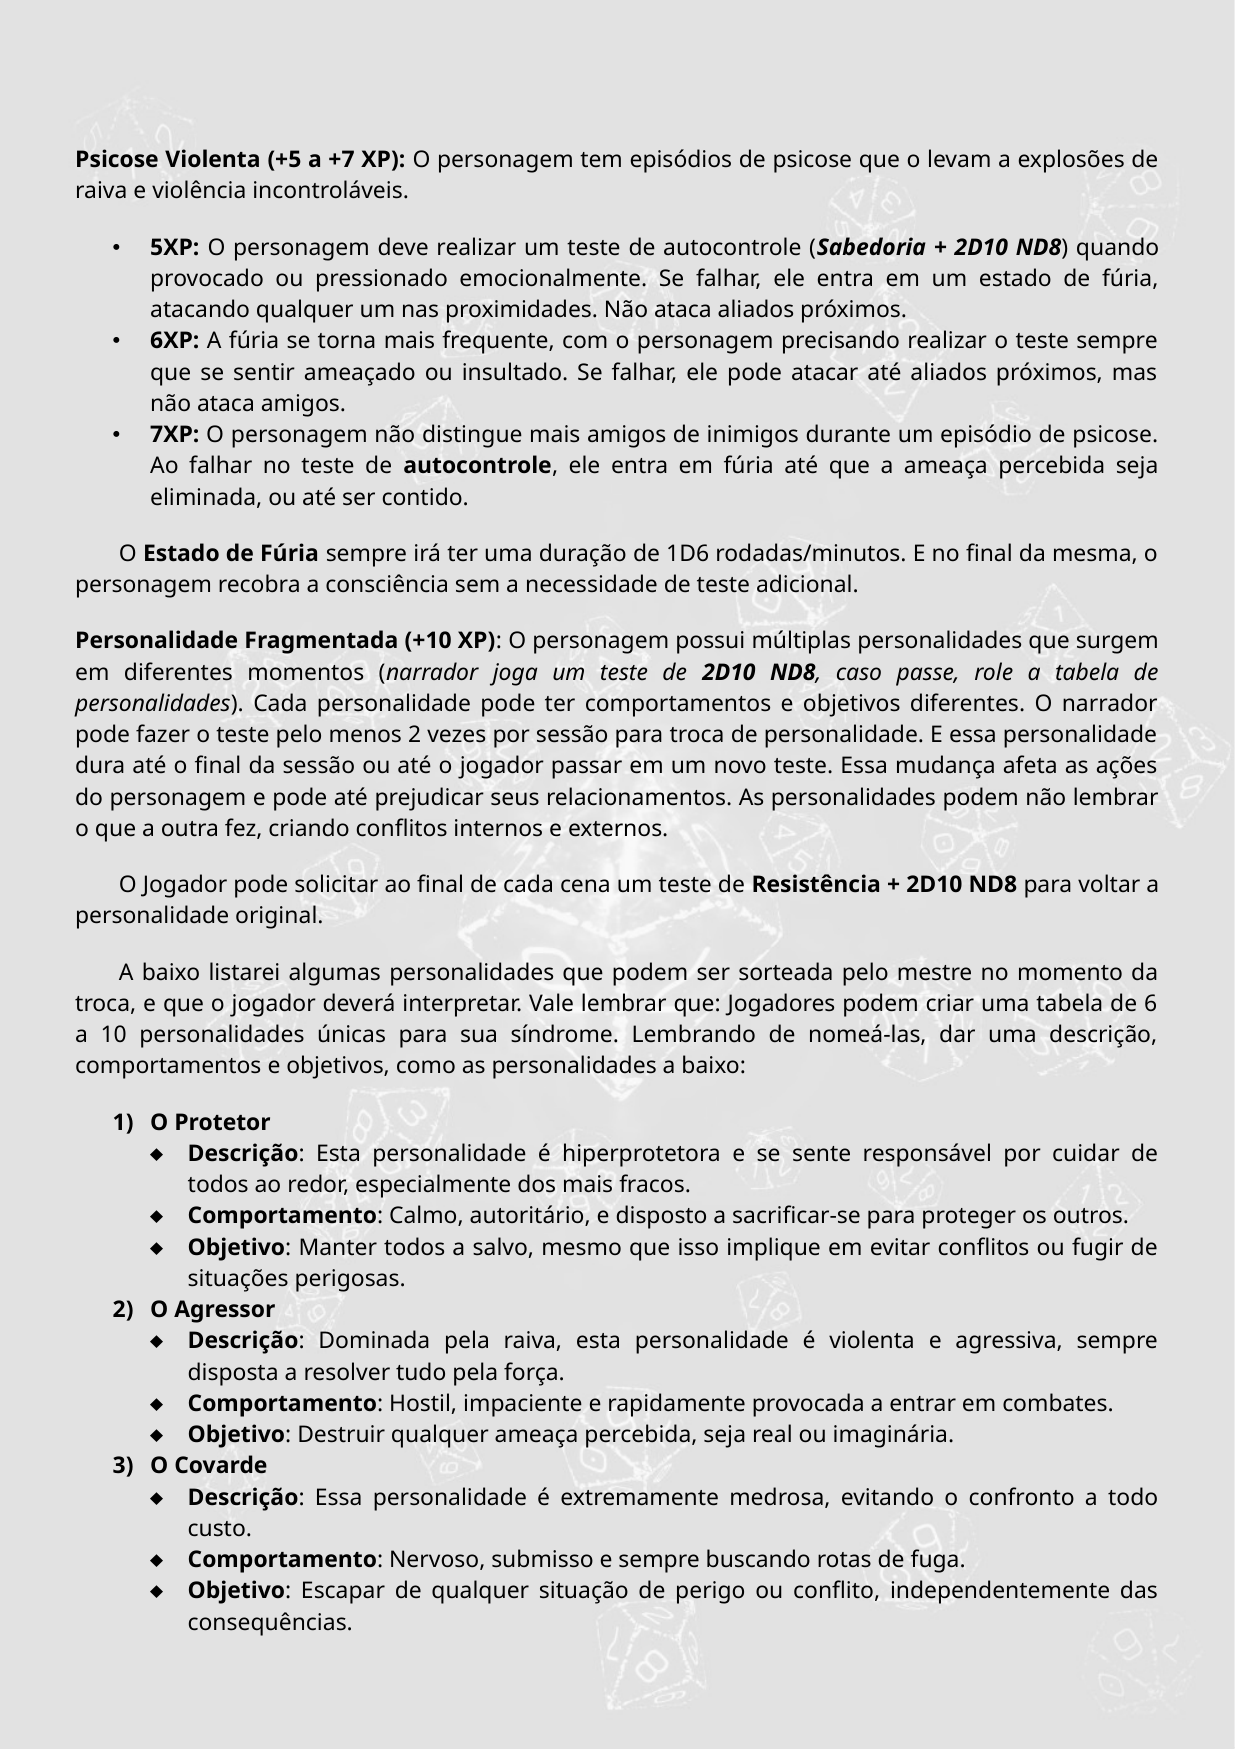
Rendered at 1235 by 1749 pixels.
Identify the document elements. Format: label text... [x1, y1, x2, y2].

text Psicose Violenta (+5 a +7 XP): O personagem tem episódios de psicose que o levam a explosões de raiva e violência incontroláveis. [75, 143, 1159, 206]
list 6XP: A fúria se torna mais frequente, com o personagem precisando realizar o teste sempre que se sentir ameaçado ou insultado. Se falhar, ele pode atacar até aliados próximos, mas não ataca amigos. [112, 324, 1159, 418]
list Descrição: Esta personalidade é hiperprotetora e se sente responsável por cuidar de todos ao redor, especialmente dos mais fracos. [150, 1137, 1159, 1199]
text Personalidade Fragmentada (+10 XP): O personagem possui múltiplas personalidades que surgem em diferentes momentos (narrador joga um teste de 2D10 ND8, caso passe, role a tabela de personalidades). Cada personalidade pode ter comportamentos e objetivos diferentes. O narrador pode fazer o teste pelo menos 2 vezes por sessão para troca de personalidade. E essa personalidade dura até o final da sessão ou até o jogador passar em um novo teste. Essa mudança afeta as ações do personagem e pode até prejudicar seus relacionamentos. As personalidades podem não lembrar o que a outra fez, criando conflitos internos e externos. [75, 624, 1159, 843]
list Descrição: Essa personalidade é extremamente medrosa, evitando o confronto a todo custo. [150, 1481, 1159, 1543]
text O Estado de Fúria sempre irá ter uma duração de 1D6 rodadas/minutos. E no final da mesma, o personagem recobra a consciência sem a necessidade de teste adicional. [75, 537, 1159, 599]
list Descrição: Dominada pela raiva, esta personalidade é violenta e agressiva, sempre disposta a resolver tudo pela força. [150, 1324, 1159, 1387]
list Comportamento: Nervoso, submisso e sempre buscando rotas de fuga. [150, 1543, 1159, 1574]
list Objetivo: Manter todos a salvo, mesmo que isso implique em evitar conflitos ou fugir de situações perigosas. [150, 1231, 1159, 1293]
list 7XP: O personagem não distingue mais amigos de inimigos durante um episódio de psicose. Ao falhar no teste de autocontrole, ele entra em fúria até que a ameaça percebida seja eliminada, ou até ser contido. [112, 418, 1159, 512]
list 5XP: O personagem deve realizar um teste de autocontrole (Sabedoria + 2D10 ND8) quando provocado ou pressionado emocionalmente. Se falhar, ele entra em um estado de fúria, atacando qualquer um nas proximidades. Não ataca aliados próximos. [112, 231, 1159, 324]
list Objetivo: Escapar de qualquer situação de perigo ou conflito, independentemente das consequências. [150, 1574, 1159, 1637]
list Objetivo: Destruir qualquer ameaça percebida, seja real ou imaginária. [150, 1418, 1159, 1449]
list O Agressor [112, 1293, 1159, 1324]
list O Protetor [112, 1106, 1159, 1137]
text O Jogador pode solicitar ao final de cada cena um teste de Resistência + 2D10 ND8 para voltar a personalidade original. [75, 868, 1159, 931]
list O Covarde [112, 1449, 1159, 1481]
text A baixo listarei algumas personalidades que podem ser sorteada pelo mestre no momento da troca, e que o jogador deverá interpretar. Vale lembrar que: Jogadores podem criar uma tabela de 6 a 10 personalidades únicas para sua síndrome. Lembrando de nomeá-las, dar uma descrição, comportamentos e objetivos, como as personalidades a baixo: [75, 956, 1159, 1081]
list Comportamento: Hostil, impaciente e rapidamente provocada a entrar em combates. [150, 1387, 1159, 1418]
picture [0, 0, 1235, 1749]
list Comportamento: Calmo, autoritário, e disposto a sacrificar-se para proteger os outros. [150, 1199, 1159, 1231]
